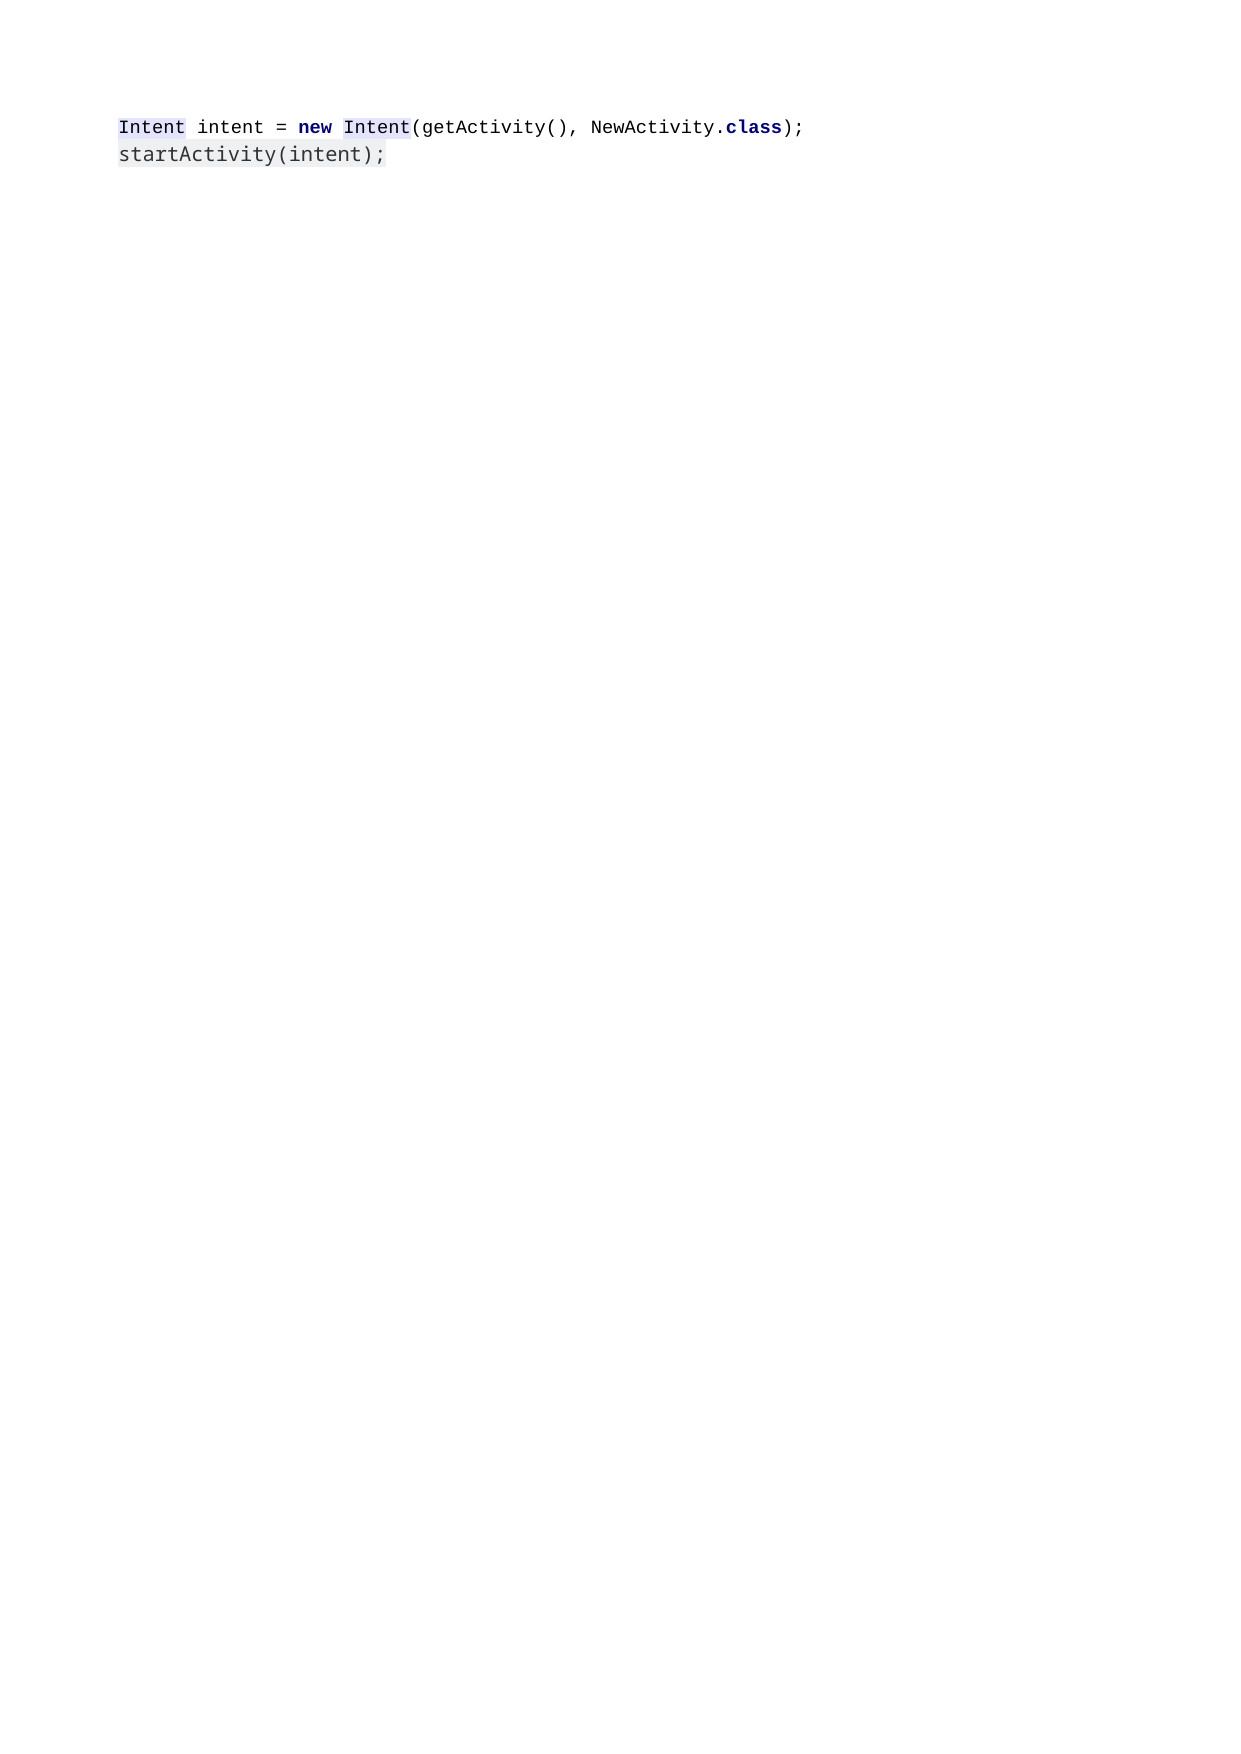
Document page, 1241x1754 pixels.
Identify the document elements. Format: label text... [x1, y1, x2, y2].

text startActivity(intent); [118, 139, 1122, 167]
text Intent intent = new Intent(getActivity(), NewActivity.class); [118, 118, 1122, 139]
